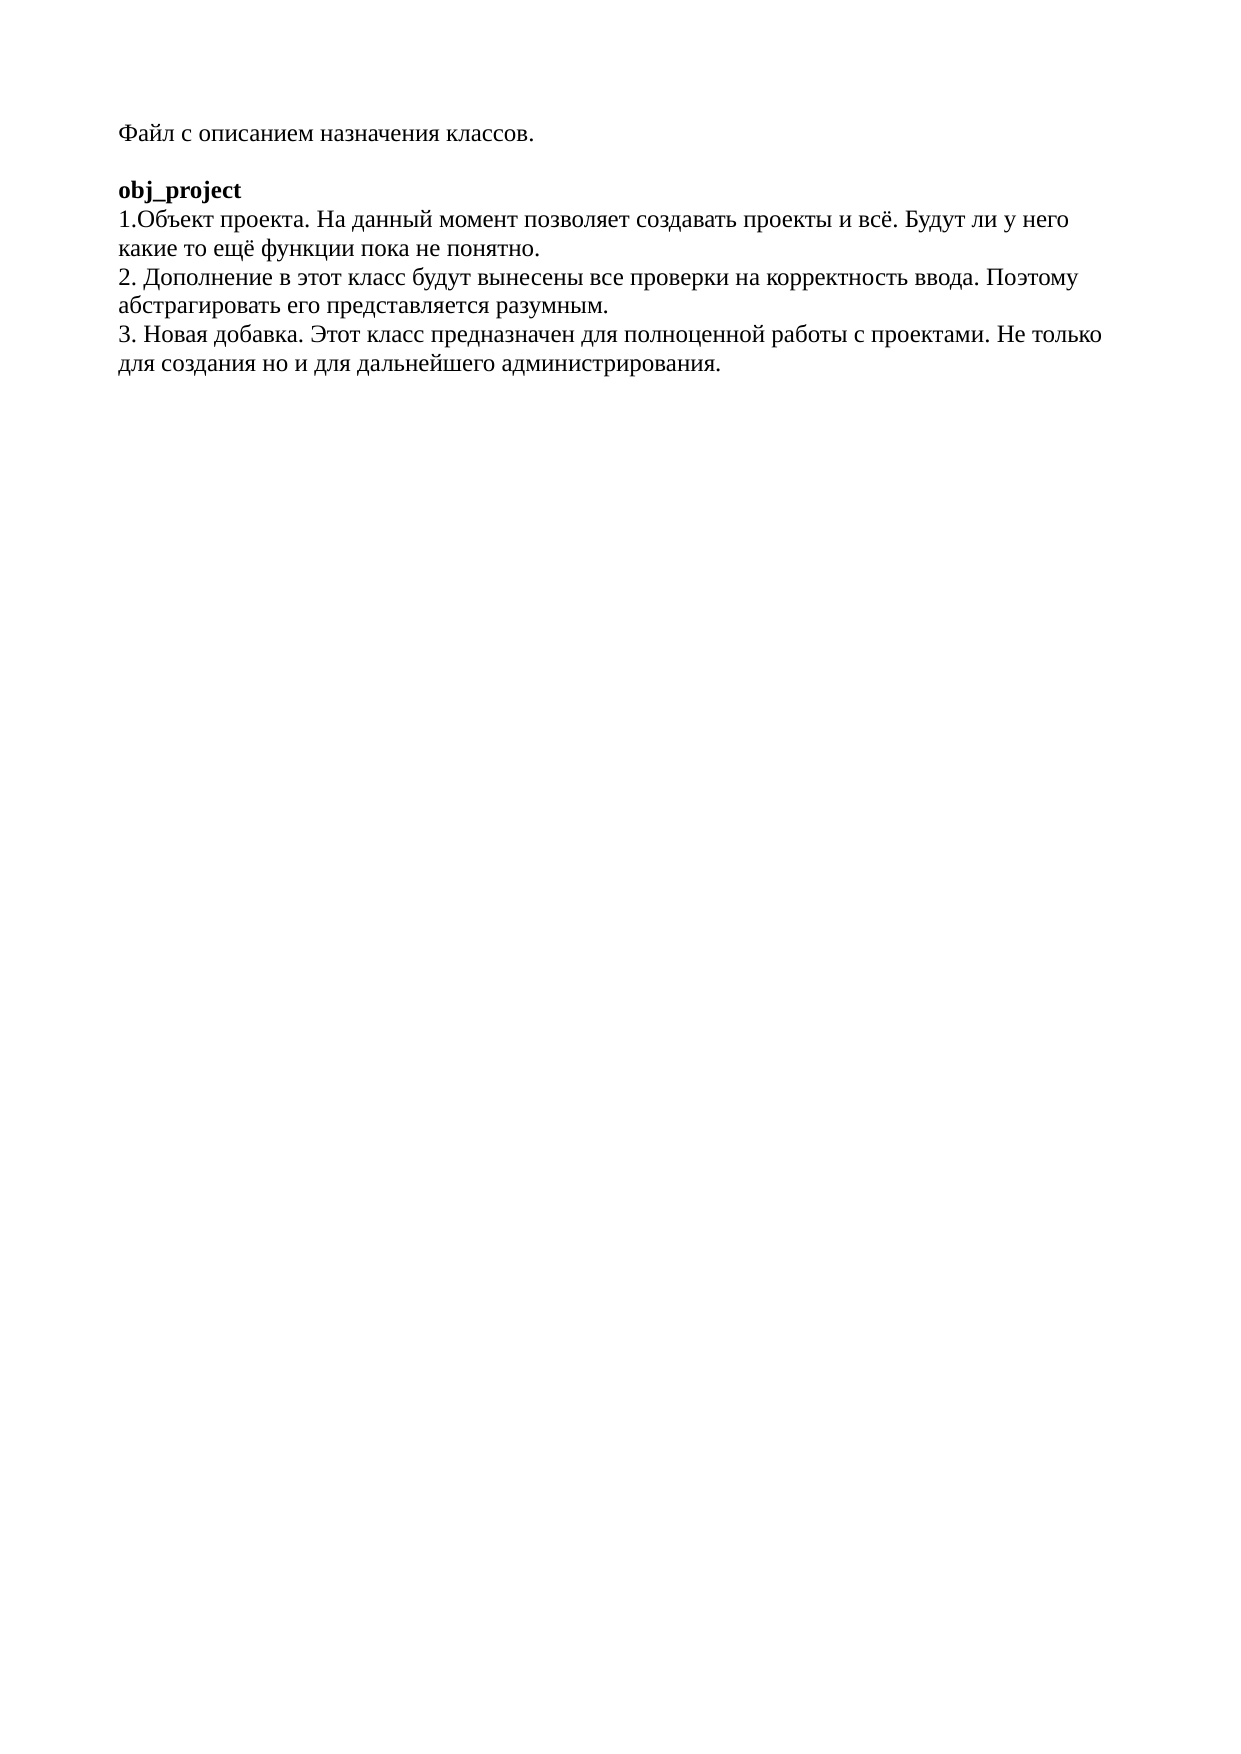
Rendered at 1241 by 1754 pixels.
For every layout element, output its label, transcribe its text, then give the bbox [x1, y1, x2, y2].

text Файл с описанием назначения классов. [118, 118, 1122, 147]
text 3. Новая добавка. Этот класс предназначен для полноценной работы с проектами. Не только для создания но и для дальнейшего администрирования. [118, 319, 1122, 377]
text 2. Дополнение в этот класс будут вынесены все проверки на корректность ввода. Поэтому абстрагировать его представляется разумным. [118, 262, 1122, 319]
text 1.Объект проекта. На данный момент позволяет создавать проекты и всё. Будут ли у него какие то ещё функции пока не понятно. [118, 204, 1122, 262]
text obj_project [118, 176, 1122, 204]
